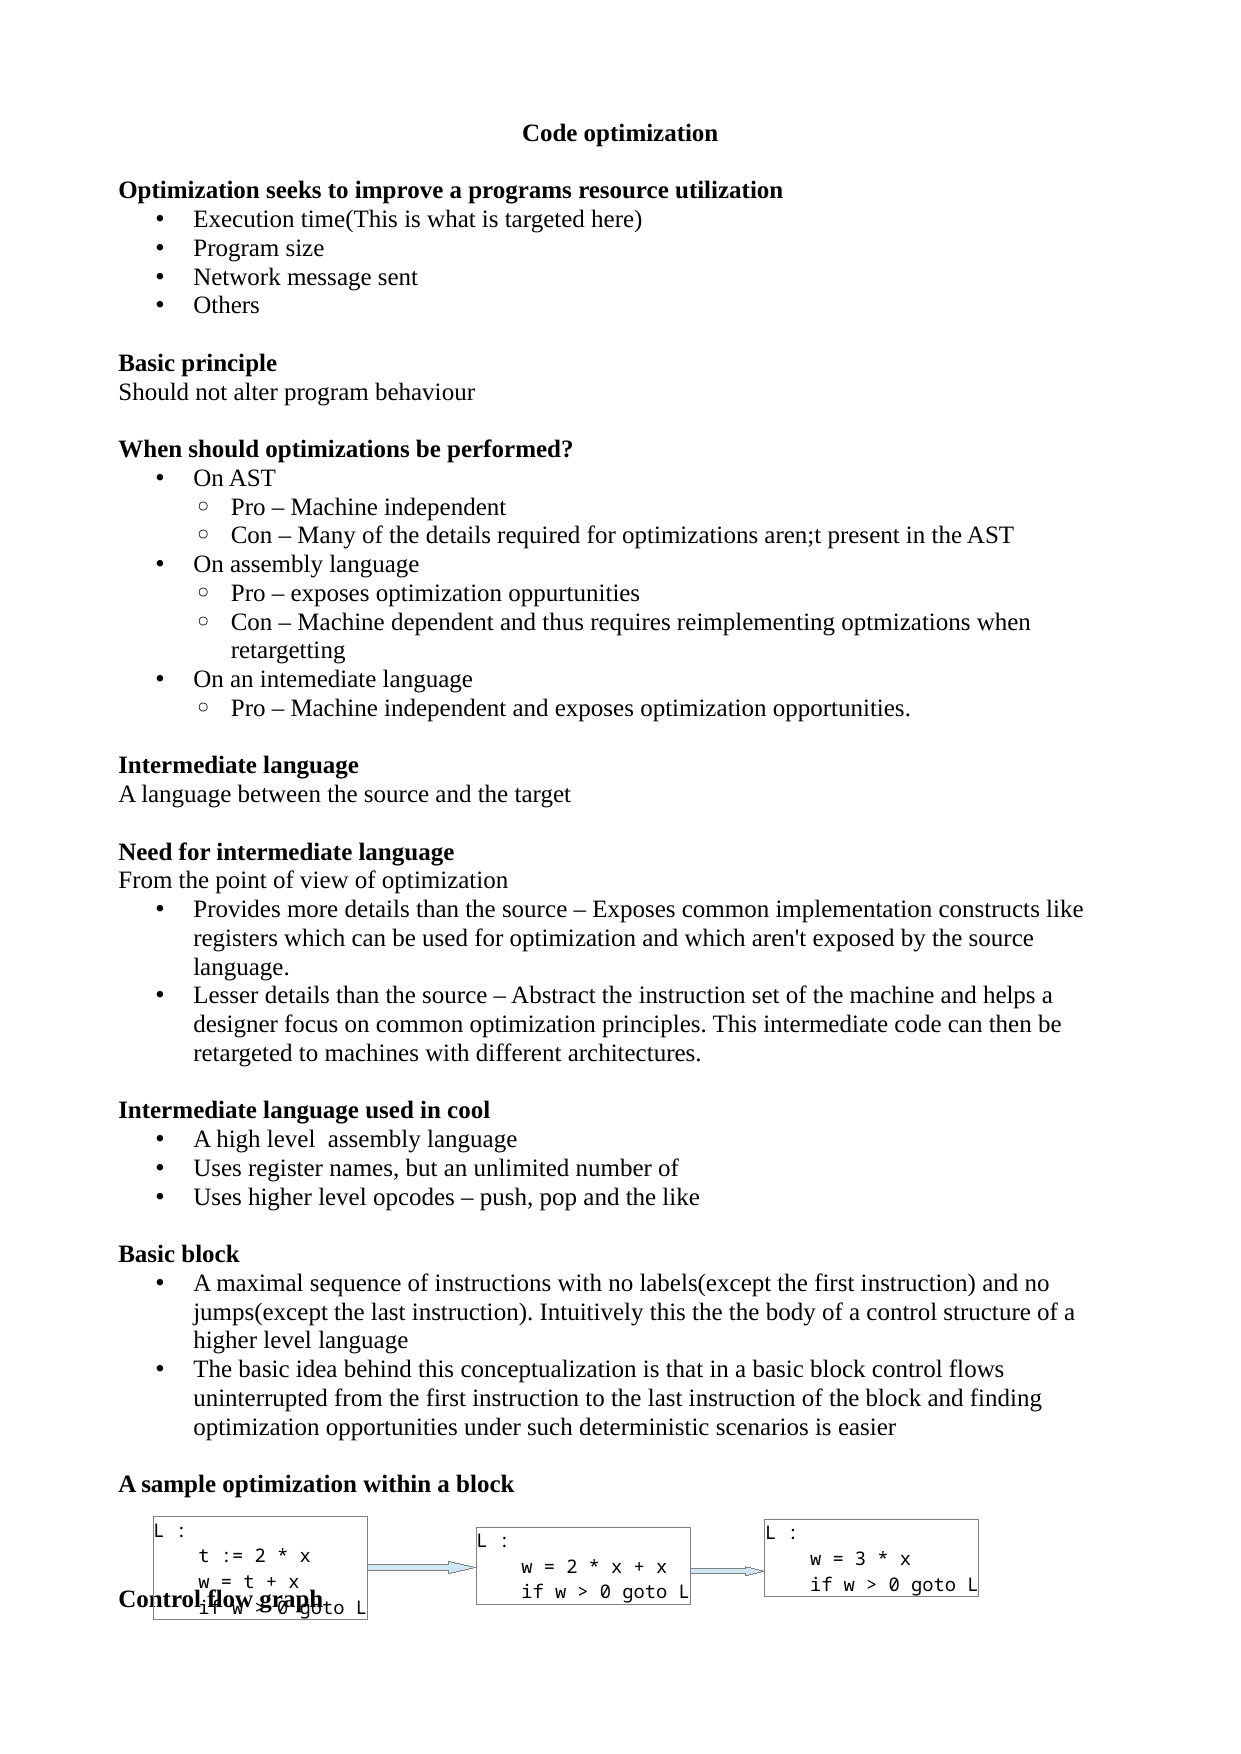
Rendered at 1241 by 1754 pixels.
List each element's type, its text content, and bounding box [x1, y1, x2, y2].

list Program size [156, 233, 1122, 262]
text Intermediate language [118, 751, 1122, 779]
list Execution time(This is what is targeted here) [156, 204, 1122, 233]
list On an intemediate language [156, 664, 1122, 693]
text Control flow graph [154, 1584, 367, 1613]
list Provides more details than the source – Exposes common implementation constructs like registers which can be used for optimization and which aren't exposed by the source language. [156, 894, 1122, 981]
list Others [156, 291, 1122, 319]
list A high level assembly language [156, 1124, 1122, 1153]
text Control flow graph [917, 1584, 978, 1596]
text Basic principle [118, 348, 1122, 377]
text A language between the source and the target [118, 779, 1122, 808]
list Con – Many of the details required for optimizations aren;t present in the AST [193, 521, 1122, 549]
list Lesser details than the source – Abstract the instruction set of the machine and helps a designer focus on common optimization principles. This intermediate code can then be retargeted to machines with different architectures. [156, 981, 1122, 1067]
list Pro – exposes optimization oppurtunities [193, 578, 1122, 607]
list Pro – Machine independent [193, 492, 1122, 521]
list On assembly language [156, 549, 1122, 578]
text Control flow graph [477, 1584, 690, 1604]
text Code optimization [118, 118, 1122, 147]
text Intermediate language used in cool [118, 1096, 1122, 1124]
list The basic idea behind this conceptualization is that in a basic block control flows uninterrupted from the first instruction to the last instruction of the block and finding optimization opportunities under such deterministic scenarios is easier [156, 1354, 1122, 1441]
text Optimization seeks to improve a programs resource utilization [118, 176, 1122, 204]
list A maximal sequence of instructions with no labels(except the first instruction) and no jumps(except the last instruction). Intuitively this the the body of a control structure of a higher level language [156, 1268, 1122, 1354]
list Pro – Machine independent and exposes optimization opportunities. [193, 693, 1122, 722]
text Control flow graph [118, 1584, 153, 1613]
text Should not alter program behaviour [118, 377, 1122, 406]
text A sample optimization within a block [118, 1469, 1122, 1498]
list Uses register names, but an unlimited number of [156, 1153, 1122, 1182]
list Con – Machine dependent and thus requires reimplementing optmizations when retargetting [193, 607, 1122, 664]
text From the point of view of optimization [118, 866, 1122, 894]
list Uses higher level opcodes – push, pop and the like [156, 1182, 1122, 1211]
text Control flow graph [765, 1584, 919, 1596]
text Control flow graph [368, 1584, 1122, 1613]
list Network message sent [156, 262, 1122, 291]
list On AST [156, 463, 1122, 492]
text Basic block [118, 1239, 1122, 1268]
text Need for intermediate language [118, 837, 1122, 866]
text When should optimizations be performed? [118, 434, 1122, 463]
